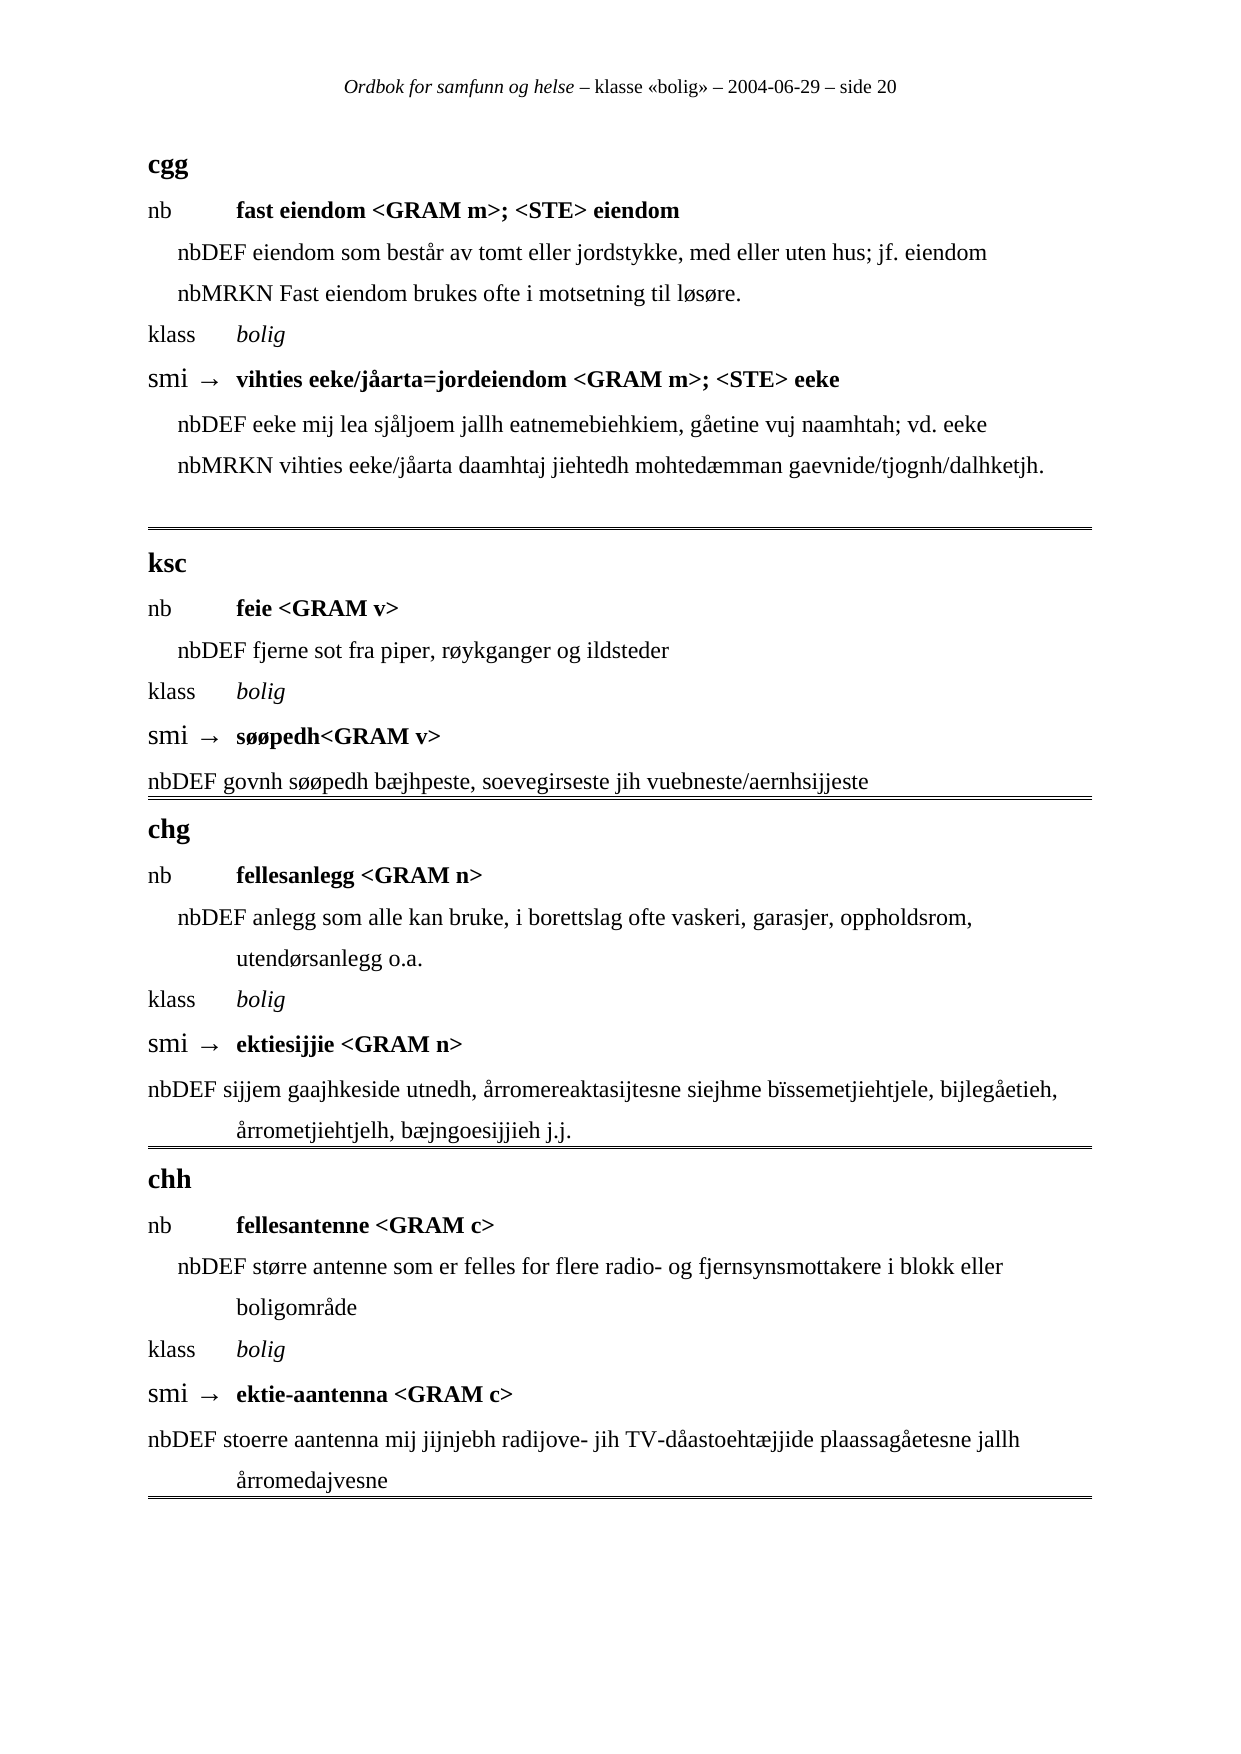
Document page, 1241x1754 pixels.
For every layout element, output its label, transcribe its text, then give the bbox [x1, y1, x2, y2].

text nbDEF anlegg som alle kan bruke, i borettslag ofte vaskeri, garasjer, oppholdsrom, utendørsanlegg o.a. [177, 902, 1092, 971]
text klass bolig [148, 320, 1092, 348]
text nbDEF eiendom som består av tomt eller jordstykke, med eller uten hus; jf. eiendom [177, 237, 1092, 265]
text nbMRKN Fast eiendom brukes ofte i motsetning til løsøre. [177, 279, 1092, 306]
text chg [148, 813, 1092, 845]
text nbDEF sijjem gaajhkeside utnedh, årromereaktasijtesne siejhme bïssemetjiehtjele, bijlegåetieh, årrometjiehtjelh, bæjngoesijjieh j.j. [148, 1075, 1092, 1146]
text nbDEF større antenne som er felles for flere radio- og fjernsynsmottakere i blokk eller boligområde [177, 1252, 1092, 1321]
text cgg [148, 148, 1092, 180]
text klass bolig [148, 985, 1092, 1013]
text nbDEF govnh søøpedh bæjhpeste, soevegirseste jih vuebneste/aernhsijjeste [148, 767, 1092, 796]
text chh [148, 1162, 1092, 1194]
text nb fast eiendom <GRAM m>; <STE> eiendom [148, 196, 1092, 224]
text klass bolig [148, 1335, 1092, 1362]
text nbDEF fjerne sot fra piper, røykganger og ildsteder [177, 636, 1092, 663]
text nb feie <GRAM v> [148, 594, 1092, 622]
text nb fellesanlegg <GRAM n> [148, 861, 1092, 889]
text smi → ektiesijjie <GRAM n> [148, 1027, 1092, 1059]
text nbDEF stoerre aantenna mij jijnjebh radijove- jih TV-dåastoehtæjjide plaassagåetesne jallh årromedajvesne [148, 1425, 1092, 1496]
text nb fellesantenne <GRAM c> [148, 1211, 1092, 1238]
text smi → ektie-aantenna <GRAM c> [148, 1376, 1092, 1408]
text ksc [148, 546, 1092, 578]
text smi → søøpedh<GRAM v> [148, 718, 1092, 751]
text nbMRKN vihties eeke/jåarta daamhtaj jiehtedh mohtedæmman gaevnide/tjognh/dalhketjh. [177, 451, 1092, 479]
text klass bolig [148, 677, 1092, 704]
text smi → vihties eeke/jåarta=jordeiendom <GRAM m>; <STE> eeke [148, 362, 1092, 394]
text nbDEF eeke mij lea sjåljoem jallh eatnemebiehkiem, gåetine vuj naamhtah; vd. eeke [177, 410, 1092, 438]
